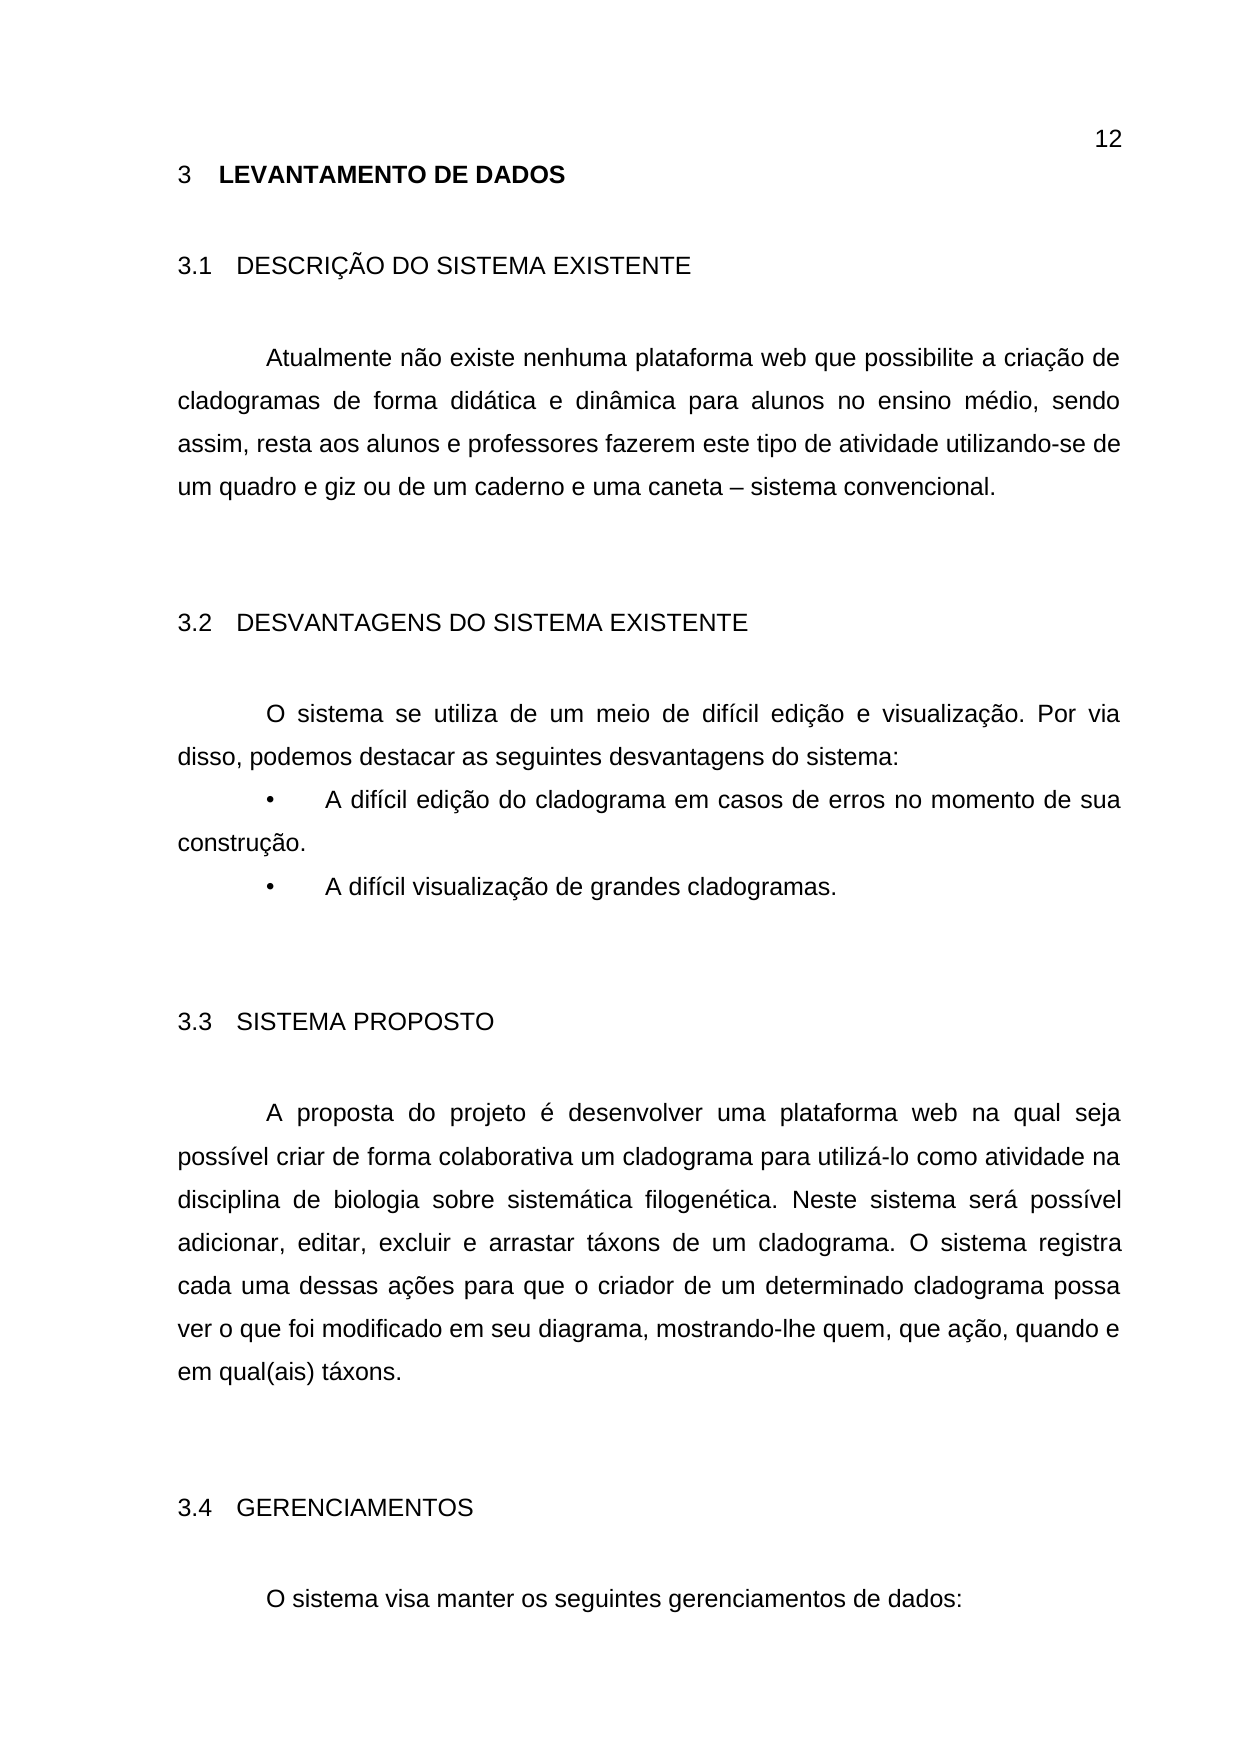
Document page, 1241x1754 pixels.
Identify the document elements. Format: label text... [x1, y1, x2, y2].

subtitle LEVANTAMENTO DE DADOS [177, 160, 1122, 189]
subtitle DESVANTAGENS DO SISTEMA EXISTENTE [177, 608, 1122, 636]
text O sistema se utiliza de um meio de difícil edição e visualização. Por via disso, podemos destacar as seguintes desvantagens do sistema: [177, 699, 1122, 771]
list A difícil visualização de grandes cladogramas. [177, 871, 1122, 900]
list A difícil edição do cladograma em casos de erros no momento de sua construção. [177, 785, 1122, 857]
subtitle DESCRIÇÃO DO SISTEMA EXISTENTE [177, 251, 1122, 280]
subtitle SISTEMA PROPOSTO [177, 1007, 1122, 1036]
text A proposta do projeto é desenvolver uma plataforma web na qual seja possível criar de forma colaborativa um cladograma para utilizá-lo como atividade na disciplina de biologia sobre sistemática filogenética. Neste sistema será possível adicionar, editar, excluir e arrastar táxons de um cladograma. O sistema registra cada uma dessas ações para que o criador de um determinado cladograma possa ver o que foi modificado em seu diagrama, mostrando-lhe quem, que ação, quando e em qual(ais) táxons. [177, 1098, 1122, 1386]
subtitle GERENCIAMENTOS [177, 1493, 1122, 1522]
text Atualmente não existe nenhuma plataforma web que possibilite a criação de cladogramas de forma didática e dinâmica para alunos no ensino médio, sendo assim, resta aos alunos e professores fazerem este tipo de atividade utilizando-se de um quadro e giz ou de um caderno e uma caneta – sistema convencional. [177, 343, 1122, 501]
text O sistema visa manter os seguintes gerenciamentos de dados: [177, 1584, 1122, 1613]
